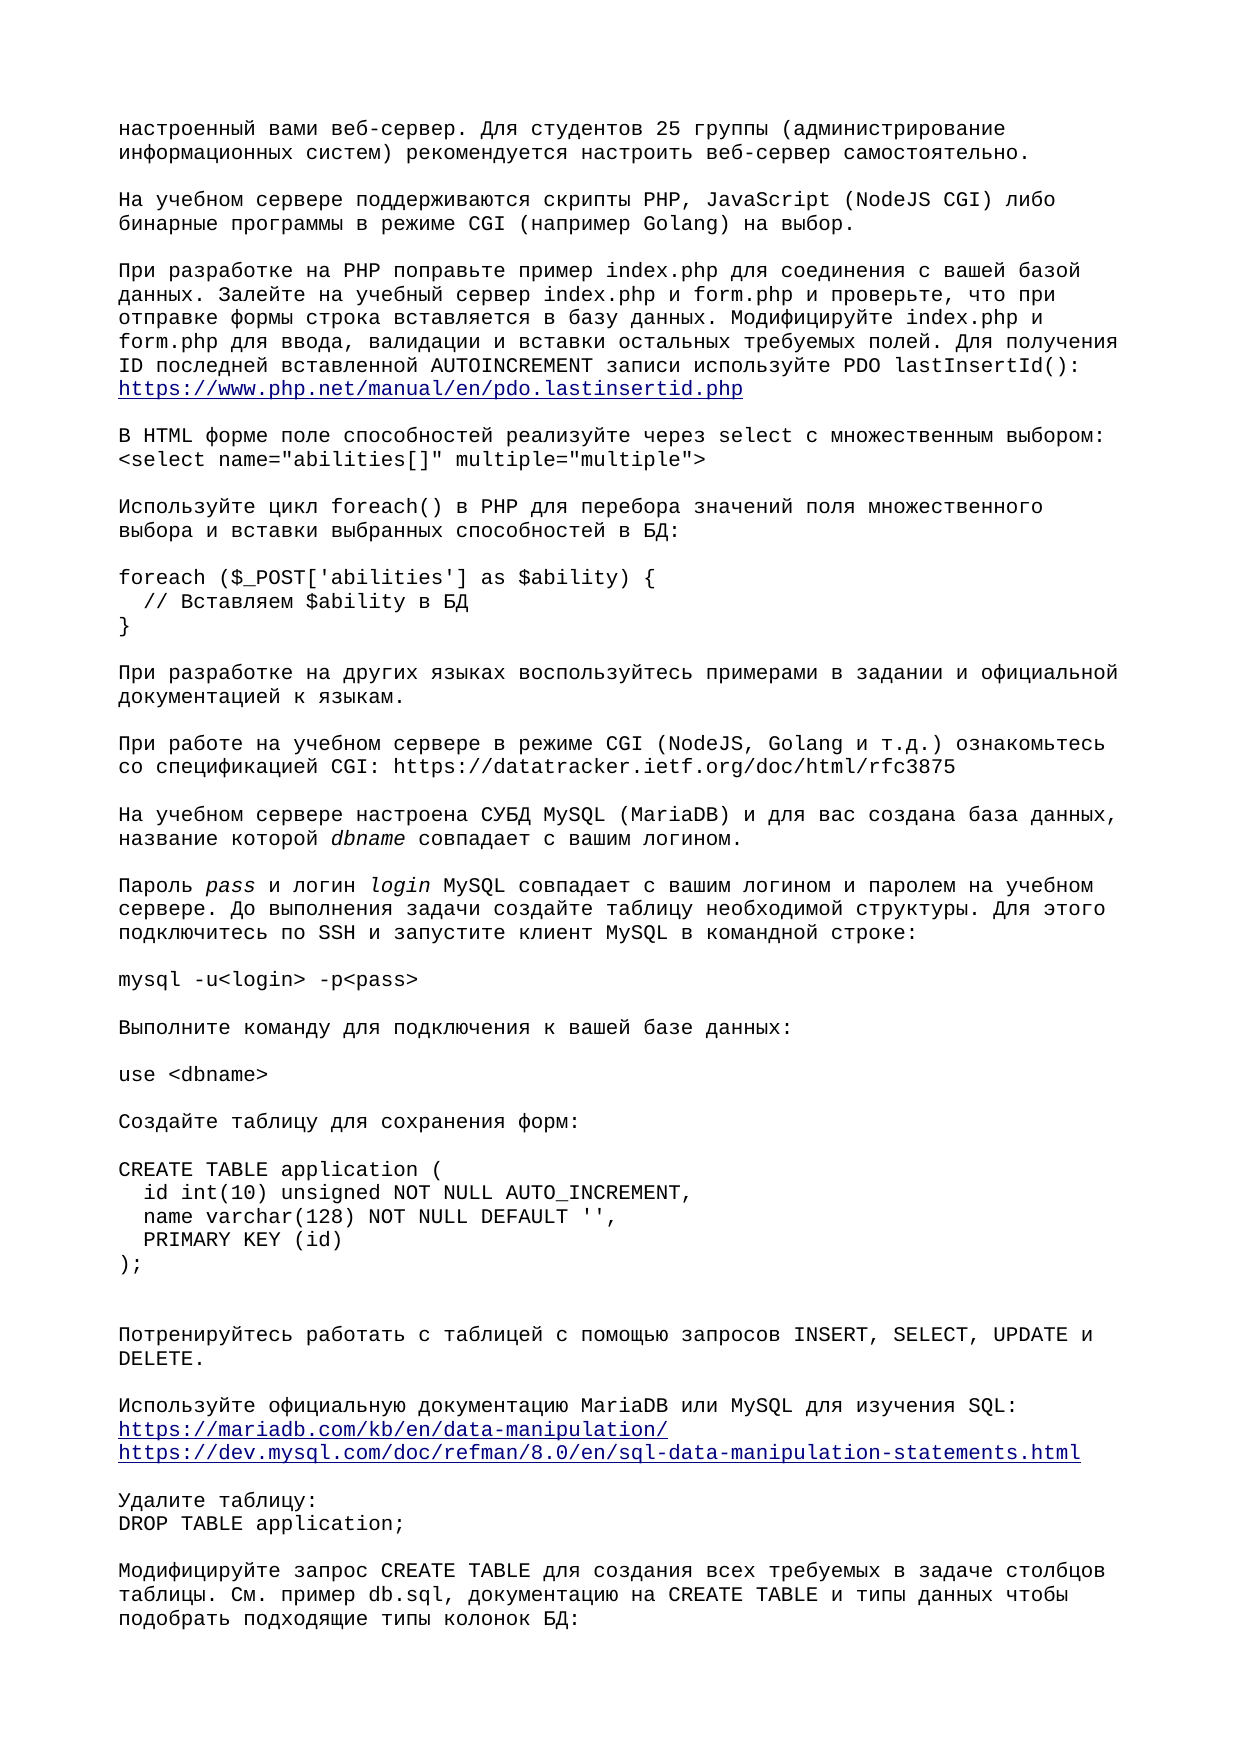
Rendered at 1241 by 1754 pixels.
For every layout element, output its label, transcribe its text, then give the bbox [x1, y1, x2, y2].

text При разработке на PHP поправьте пример index.php для соединения с вашей базой данных. Залейте на учебный сервер index.php и form.php и проверьте, что при отправке формы строка вставляется в базу данных. Модифицируйте index.php и form.php для ввода, валидации и вставки остальных требуемых полей. Для получения ID последней вставленной AUTOINCREMENT записи используйте PDO lastInsertId(): https://www.php.net/manual/en/pdo.lastinsertid.php [118, 260, 1122, 402]
text На учебном сервере поддерживаются скрипты PHP, JavaScript (NodeJS CGI) либо бинарные программы в режиме CGI (например Golang) на выбор. [118, 189, 1122, 236]
text настроенный вами веб-сервер. Для студентов 25 группы (администрирование информационных систем) рекомендуется настроить веб-сервер самостоятельно. [118, 118, 1122, 165]
text CREATE TABLE application ( [118, 1158, 1122, 1182]
text Создайте таблицу для сохранения форм: [118, 1111, 1122, 1135]
text На учебном сервере настроена СУБД MySQL (MariaDB) и для вас создана база данных, название которой dbname совпадает с вашим логином. [118, 804, 1122, 851]
text Используйте официальную документацию MariaDB или MySQL для изучения SQL: [118, 1395, 1122, 1419]
text При разработке на других языках воспользуйтесь примерами в задании и официальной документацией к языкам. [118, 662, 1122, 709]
text Модифицируйте запрос CREATE TABLE для создания всех требуемых в задаче столбцов таблицы. См. пример db.sql, документацию на CREATE TABLE и типы данных чтобы подобрать подходящие типы колонок БД: [118, 1561, 1122, 1631]
text Выполните команду для подключения к вашей базе данных: [118, 1017, 1122, 1040]
text Удалите таблицу: [118, 1489, 1122, 1513]
text // Вставляем $ability в БД [118, 591, 1122, 615]
text id int(10) unsigned NOT NULL AUTO_INCREMENT, [118, 1182, 1122, 1206]
text foreach ($_POST['abilities'] as $ability) { [118, 567, 1122, 591]
text https://dev.mysql.com/doc/refman/8.0/en/sql-data-manipulation-statements.html [118, 1442, 1122, 1466]
text Пароль pass и логин login MySQL совпадает с вашим логином и паролем на учебном сервере. До выполнения задачи создайте таблицу необходимой структуры. Для этого подключитесь по SSH и запустите клиент MySQL в командной строке: [118, 875, 1122, 946]
text ); [118, 1253, 1122, 1277]
text DROP TABLE application; [118, 1513, 1122, 1537]
text Используйте цикл foreach() в PHP для перебора значений поля множественного выбора и вставки выбранных способностей в БД: [118, 473, 1122, 544]
text При работе на учебном сервере в режиме CGI (NodeJS, Golang и т.д.) ознакомьтесь со спецификацией CGI: https://datatracker.ietf.org/doc/html/rfc3875 [118, 733, 1122, 780]
text https://mariadb.com/kb/en/data-manipulation/ [118, 1419, 1122, 1442]
text PRIMARY KEY (id) [118, 1229, 1122, 1253]
text mysql -u<login> -p<pass> [118, 969, 1122, 993]
text use <dbname> [118, 1064, 1122, 1088]
text Потренируйтесь работать с таблицей с помощью запросов INSERT, SELECT, UPDATE и DELETE. [118, 1324, 1122, 1371]
text name varchar(128) NOT NULL DEFAULT '', [118, 1206, 1122, 1229]
text } [118, 615, 1122, 638]
text В HTML форме поле способностей реализуйте через select с множественным выбором: <select name="abilities[]" multiple="multiple"> [118, 426, 1122, 473]
